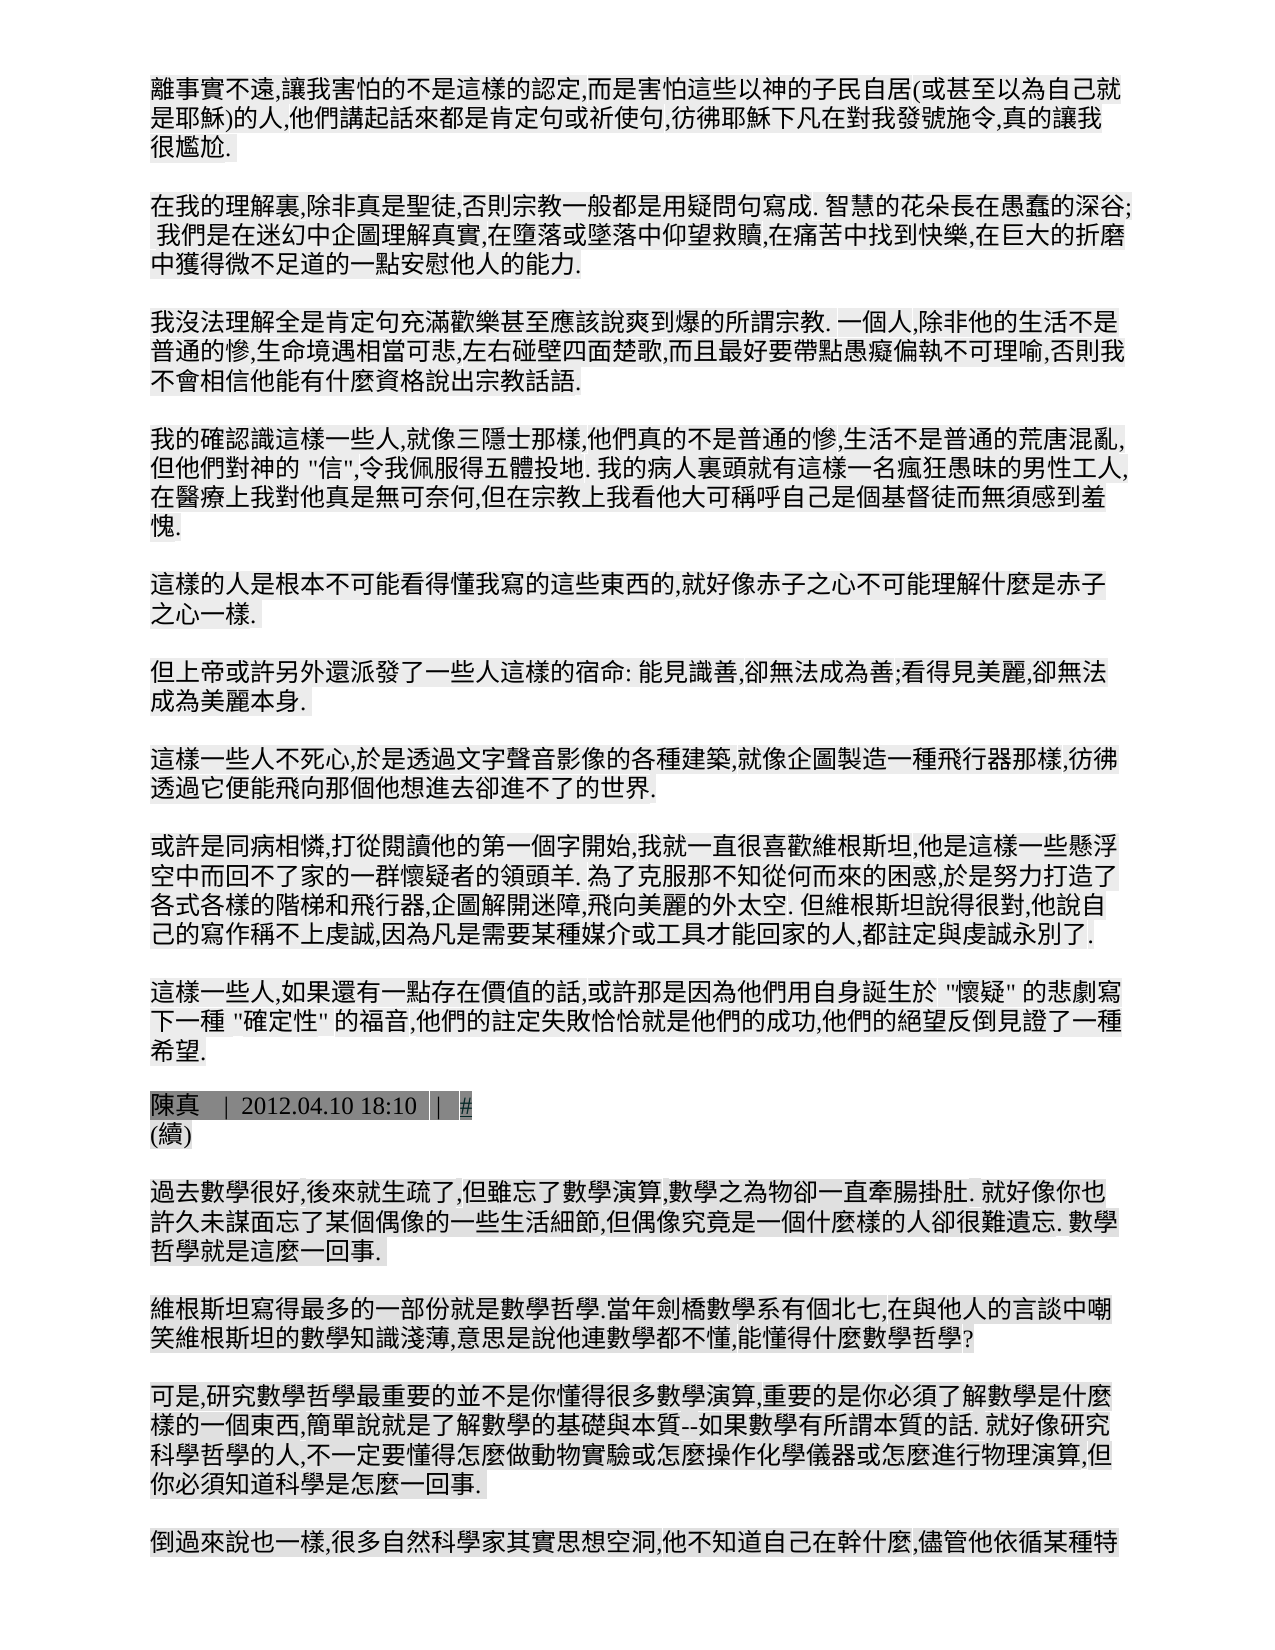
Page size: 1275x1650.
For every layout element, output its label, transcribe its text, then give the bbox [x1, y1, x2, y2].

text 陳真 | 2012.04.10 18:10 | # [150, 1091, 1125, 1120]
text (續) 過去數學很好,後來就生疏了,但雖忘了數學演算,數學之為物卻一直牽腸掛肚. 就好像你也許久未謀面忘了某個偶像的一些生活細節,但偶像究竟是一個什麼樣的人卻很難遺忘. 數學哲學就是這麼一回事. 維根斯坦寫得最多的一部份就是數學哲學.當年劍橋數學系有個北七,在與他人的言談中嘲笑維根斯坦的數學知識淺薄,意思是說他連數學都不懂,能懂得什麼數學哲學? 可是,研究數學哲學最重要的並不是你懂得很多數學演算,重要的是你必須了解數學是什麼樣的一個東西,簡單說就是了解數學的基礎與本質--如果數學有所謂本質的話. 就好像研究科學哲學的人,不一定要懂得怎麼做動物實驗或怎麼操作化學儀器或怎麼進行物理演算,但你必須知道科學是怎麼一回事. 倒過來說也一樣,很多自然科學家其實思想空洞,他不知道自己在幹什麼,儘管他依循某種特 [150, 1120, 1125, 1557]
text (再續) 常有人喜歡這麼說,例如 "巴哈證明了上帝的存在",這意思或許是在說某人才華洋溢,透過他的作品,我們彷彿想到或聽到了上帝;主詞是 "我" 而非上帝. 我看到捕鼠籠裏的小老鼠或屠宰場裏的大豬公,也常想到上帝,但我不會說上帝透過大豬公在跟我說話. 當我夜裏仰望星空,心裏也常想,媽的,誰說沒有神? 如果沒有神,這一切存在與秩序從哪來? 主詞仍是我,而非上帝. 如果有人看到辣妹也想到上帝,這倒也挺合理,但他似乎不應該說上帝透過辣妹在跟他說話. 如果他硬是要這樣說,那也未嘗不可,只是旁人將很難理解上帝究竟跟他說了什麼. 畢竟主詞仍是他,而非辣妹,更非上帝. 我一般只會想到辣妹這個層級而已,不至於扯到上帝身上. 表達方式純粹是個人自由,你愛怎麼說都行,但有一種表達式是努力想讓人明白的,卻有另一種表達似乎故意想讓人有聽沒有懂. 做為一個普遍被誤解而深感痛苦的可憐蟲,我一般不會從事第二種表達方式. 我會盡一切語言能力闡明心志思維,希望人們能理解我所要說的這一切大白話. 當我窮盡一切努力而人們仍充滿誤解時,難免感到無奈. 但我依然懷著一點信心,當我死掉後,我一點也不深刻的這類白話文,或許就會得到一種較為適當的理解. 可是,第一種表達式卻似乎缺乏溝通誠意,台灣很多讀書人往往有此傾向,明明簡單到爆的一點可笑思維或理論,他卻總是故意要講得好像內涵深如海高如山. 我也害怕基督徒或任何一種教徒,看到他們我就感覺好像兔子去看到獵人那般恐懼. 他們往往認定我是一個有藥或無藥可救的迷失者,走在徬徨可悲充滿罪惡的道路上. 如此認定倒也離事實不遠,讓我害怕的不是這樣的認定,而是害怕這些以神的子民自居(或甚至以為自己就是耶穌)的人,他們講起話來都是肯定句或祈使句,彷彿耶穌下凡在對我發號施令,真的讓我很尷尬. 在我的理解裏,除非真是聖徒,否則宗教一般都是用疑問句寫成. 智慧的花朵長在愚蠢的深谷; 我們是在迷幻中企圖理解真實,在墮落或墜落中仰望救贖,在痛苦中找到快樂,在巨大的折磨中獲得微不足道的一點安慰他人的能力. 我沒法理解全是肯定句充滿歡樂甚至應該說爽到爆的所謂宗教. 一個人,除非他的生活不是普通的慘,生命境遇相當可悲,左右碰壁四面楚歌,而且最好要帶點愚癡偏執不可理喻,否則我不會相信他能有什麼資格說出宗教話語. 我的確認識這樣一些人,就像三隱士那樣,他們真的不是普通的慘,生活不是普通的荒唐混亂,但他們對神的 "信",令我佩服得五體投地. 我的病人裏頭就有這樣一名瘋狂愚昧的男性工人,在醫療上我對他真是無可奈何,但在宗教上我看他大可稱呼自己是個基督徒而無須感到羞愧. 這樣的人是根本不可能看得懂我寫的這些東西的,就好像赤子之心不可能理解什麼是赤子之心一樣. 但上帝或許另外還派發了一些人這樣的宿命: 能見識善,卻無法成為善;看得見美麗,卻無法成為美麗本身. 這樣一些人不死心,於是透過文字聲音影像的各種建築,就像企圖製造一種飛行器那樣,彷彿透過它便能飛向那個他想進去卻進不了的世界. 或許是同病相憐,打從閱讀他的第一個字開始,我就一直很喜歡維根斯坦,他是這樣一些懸浮空中而回不了家的一群懷疑者的領頭羊. 為了克服那不知從何而來的困惑,於是努力打造了各式各樣的階梯和飛行器,企圖解開迷障,飛向美麗的外太空. 但維根斯坦說得很對,他說自己的寫作稱不上虔誠,因為凡是需要某種媒介或工具才能回家的人,都註定與虔誠永別了. 這樣一些人,如果還有一點存在價值的話,或許那是因為他們用自身誕生於 "懷疑" 的悲劇寫下一種 "確定性" 的福音,他們的註定失敗恰恰就是他們的成功,他們的絕望反倒見證了一種希望. [150, 75, 1125, 1066]
